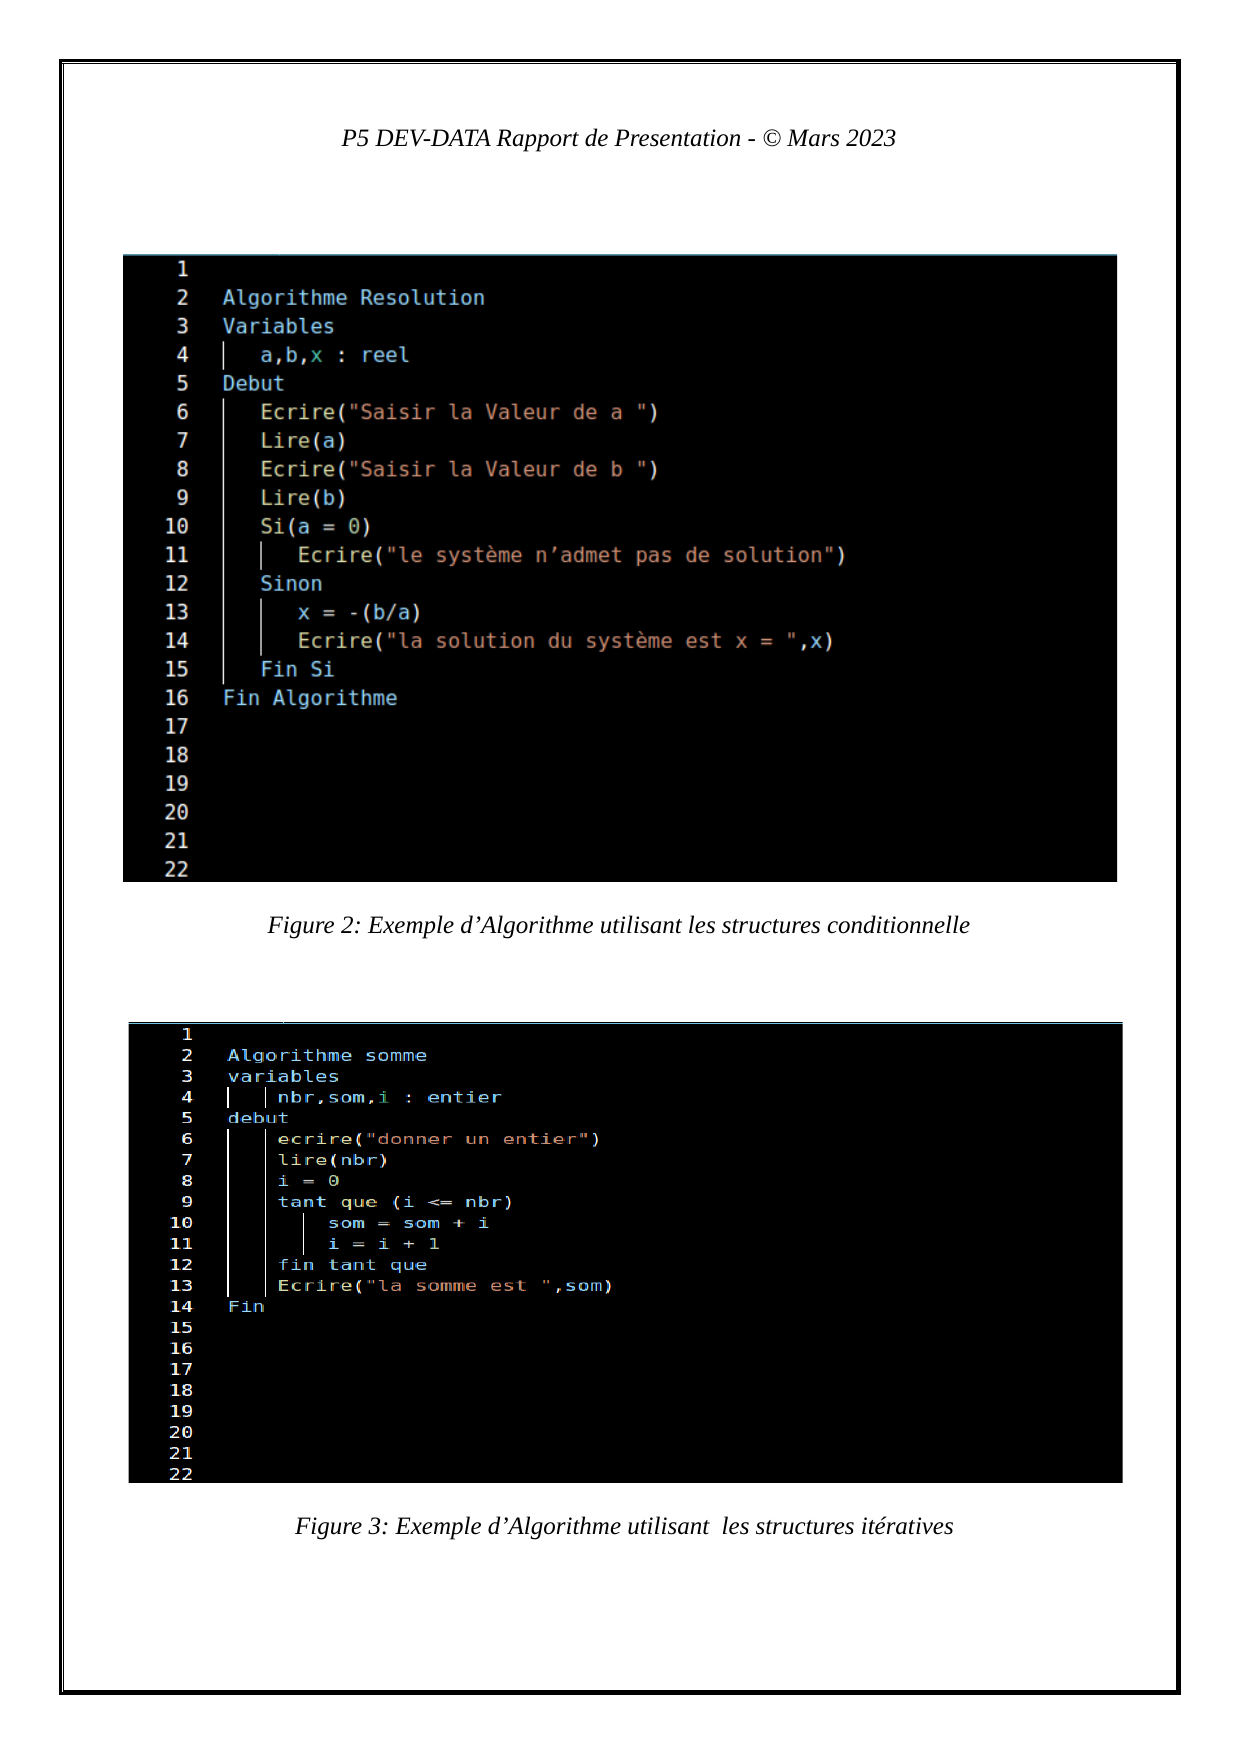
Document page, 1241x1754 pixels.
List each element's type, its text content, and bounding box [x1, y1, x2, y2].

text Figure 2: Exemple d’Algorithme utilisant les structures conditionnelle [123, 882, 1117, 939]
picture [128, 1022, 1123, 1483]
picture [123, 254, 1118, 882]
text Figure 3: Exemple d’Algorithme utilisant les structures itératives [129, 1483, 1123, 1540]
